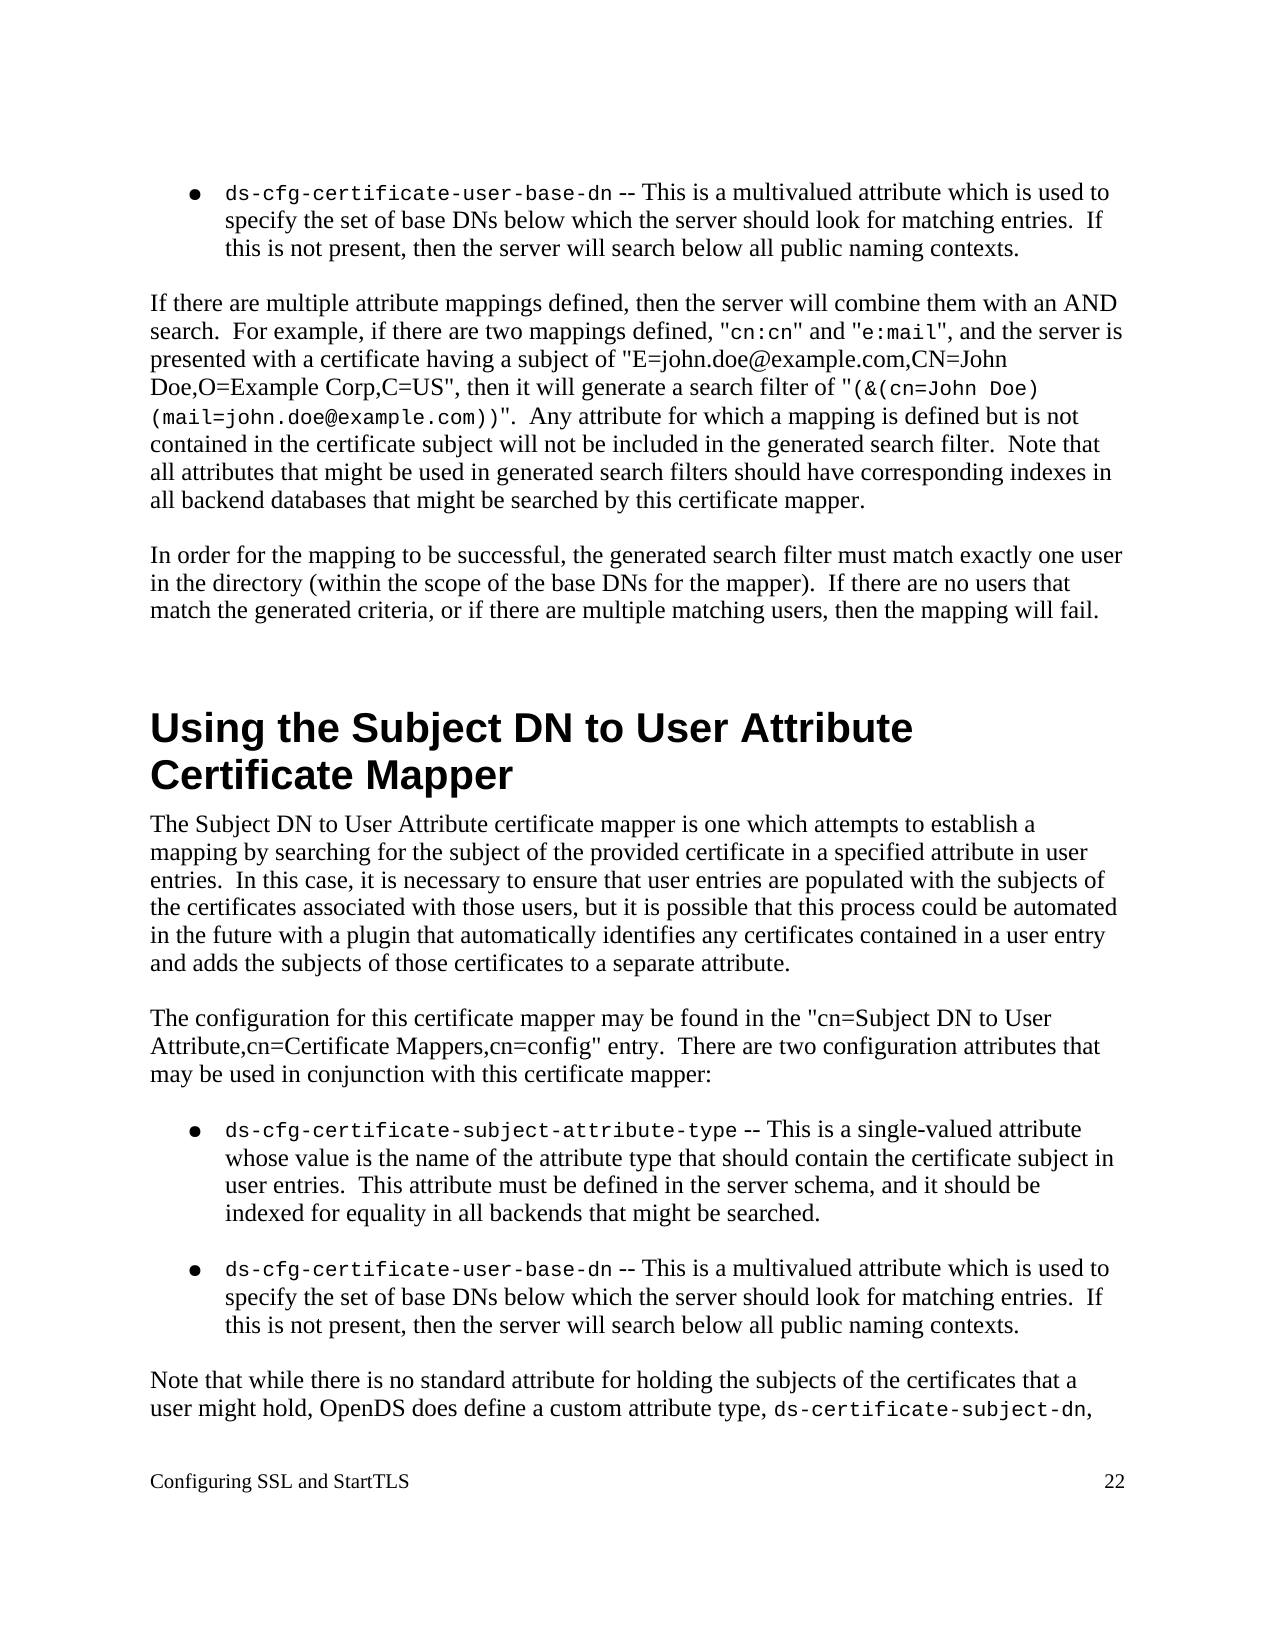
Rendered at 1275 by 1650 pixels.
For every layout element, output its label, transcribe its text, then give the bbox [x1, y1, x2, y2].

subtitle Using the Subject DN to User Attribute Certificate Mapper [150, 705, 1125, 798]
text The configuration for this certificate mapper may be found in the "cn=Subject DN to User Attribute,cn=Certificate Mappers,cn=config" entry. There are two configuration attributes that may be used in conjunction with this certificate mapper: [150, 1004, 1125, 1087]
list ds-cfg-certificate-user-base-dn -- This is a multivalued attribute which is used to specify the set of base DNs below which the server should look for matching entries. If this is not present, then the server will search below all public naming contexts. [187, 1254, 1125, 1338]
text Note that while there is no standard attribute for holding the subjects of the certificates that a user might hold, OpenDS does define a custom attribute type, ds-certificate-subject-dn, [150, 1366, 1125, 1422]
text If there are multiple attribute mappings defined, then the server will combine them with an AND search. For example, if there are two mappings defined, "cn:cn" and "e:mail", and the server is presented with a certificate having a subject of "E=john.doe@example.com,CN=John Doe,O=Example Corp,C=US", then it will generate a search filter of "(&(cn=John Doe)(mail=john.doe@example.com))". Any attribute for which a mapping is defined but is not contained in the certificate subject will not be included in the generated search filter. Note that all attributes that might be used in generated search filters should have corresponding indexes in all backend databases that might be searched by this certificate mapper. [150, 289, 1125, 513]
list ds-cfg-certificate-subject-attribute-type -- This is a single-valued attribute whose value is the name of the attribute type that should contain the certificate subject in user entries. This attribute must be defined in the server schema, and it should be indexed for equality in all backends that might be searched. [187, 1115, 1125, 1227]
text In order for the mapping to be successful, the generated search filter must match exactly one user in the directory (within the scope of the base DNs for the mapper). If there are no users that match the generated criteria, or if there are multiple matching users, then the mapping will fail. [150, 541, 1125, 624]
text The Subject DN to User Attribute certificate mapper is one which attempts to establish a mapping by searching for the subject of the provided certificate in a specified attribute in user entries. In this case, it is necessary to ensure that user entries are populated with the subjects of the certificates associated with those users, but it is possible that this process could be automated in the future with a plugin that automatically identifies any certificates contained in a user entry and adds the subjects of those certificates to a separate attribute. [150, 810, 1125, 977]
list ds-cfg-certificate-user-base-dn -- This is a multivalued attribute which is used to specify the set of base DNs below which the server should look for matching entries. If this is not present, then the server will search below all public naming contexts. [187, 178, 1125, 262]
